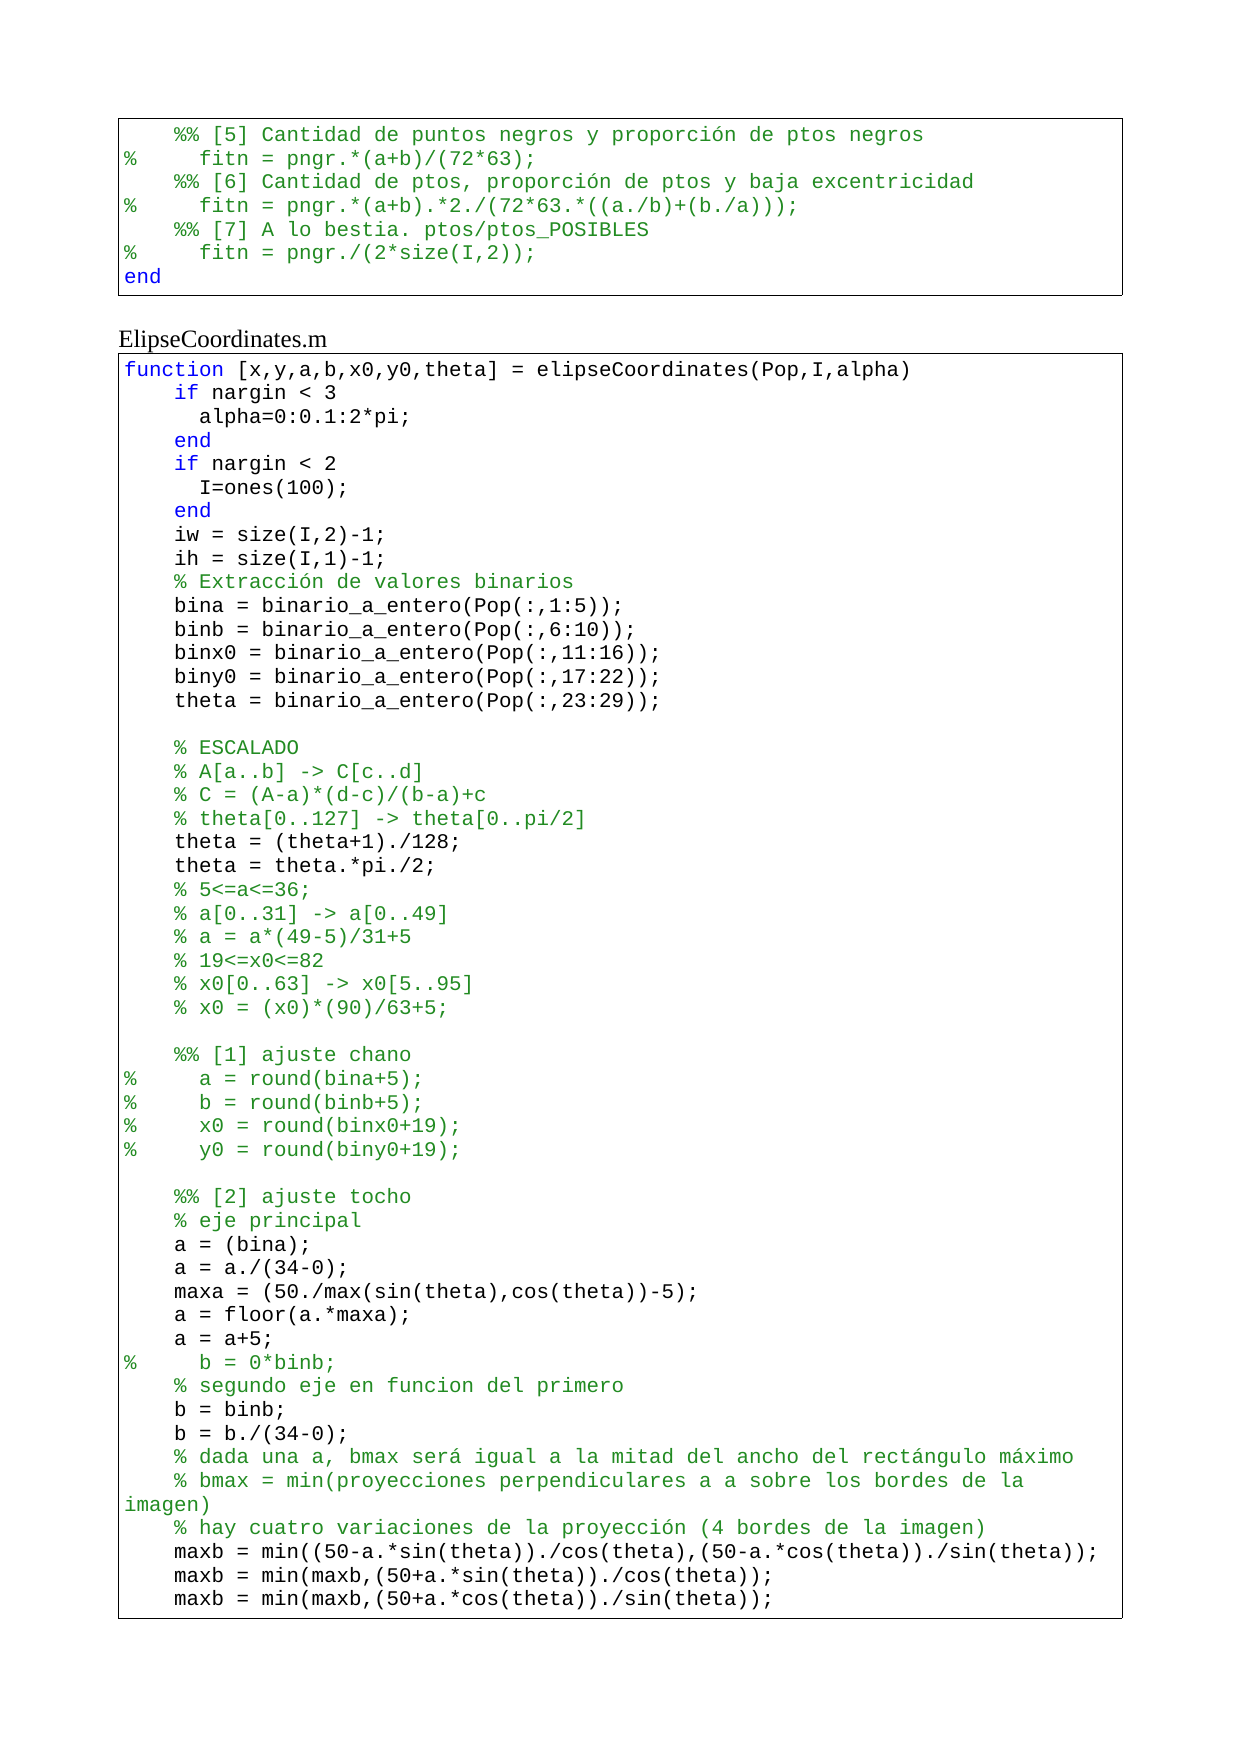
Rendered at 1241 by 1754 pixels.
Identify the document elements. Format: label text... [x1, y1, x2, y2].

text ElipseCoordinates.m [118, 324, 1122, 353]
table_header %% [5] Cantidad de puntos negros y proporción de ptos negros % fitn = pngr.*(a+b)/(72*63); %% [6] Cantidad de ptos, proporción de ptos y baja excentricidad % fitn = pngr.*(a+b).*2./(72*63.*((a./b)+(b./a))); %% [7] A lo bestia. ptos/ptos_POSIBLES % fitn = pngr./(2*size(I,2)); end [119, 119, 1122, 295]
table_header function [x,y,a,b,x0,y0,theta] = elipseCoordinates(Pop,I,alpha) if nargin < 3 alpha=0:0.1:2*pi; end if nargin < 2 I=ones(100); end iw = size(I,2)-1; ih = size(I,1)-1; % Extracción de valores binarios bina = binario_a_entero(Pop(:,1:5)); binb = binario_a_entero(Pop(:,6:10)); binx0 = binario_a_entero(Pop(:,11:16)); biny0 = binario_a_entero(Pop(:,17:22)); theta = binario_a_entero(Pop(:,23:29)); % ESCALADO % A[a..b] -> C[c..d] % C = (A-a)*(d-c)/(b-a)+c % theta[0..127] -> theta[0..pi/2] theta = (theta+1)./128; theta = theta.*pi./2; % 5<=a<=36; % a[0..31] -> a[0..49] % a = a*(49-5)/31+5 % 19<=x0<=82 % x0[0..63] -> x0[5..95] % x0 = (x0)*(90)/63+5; %% [1] ajuste chano % a = round(bina+5); % b = round(binb+5); % x0 = round(binx0+19); % y0 = round(biny0+19); %% [2] ajuste tocho % eje principal a = (bina); a = a./(34-0); maxa = (50./max(sin(theta),cos(theta))-5); a = floor(a.*maxa); a = a+5; % b = 0*binb; % segundo eje en funcion del primero b = binb; b = b./(34-0); % dada una a, bmax será igual a la mitad del ancho del rectángulo máximo % bmax = min(proyecciones perpendiculares a a sobre los bordes de la imagen) % hay cuatro variaciones de la proyección (4 bordes de la imagen) maxb = min((50-a.*sin(theta))./cos(theta),(50-a.*cos(theta))./sin(theta)); maxb = min(maxb,(50+a.*sin(theta))./cos(theta)); maxb = min(maxb,(50+a.*cos(theta))./sin(theta)); [119, 354, 1122, 1618]
